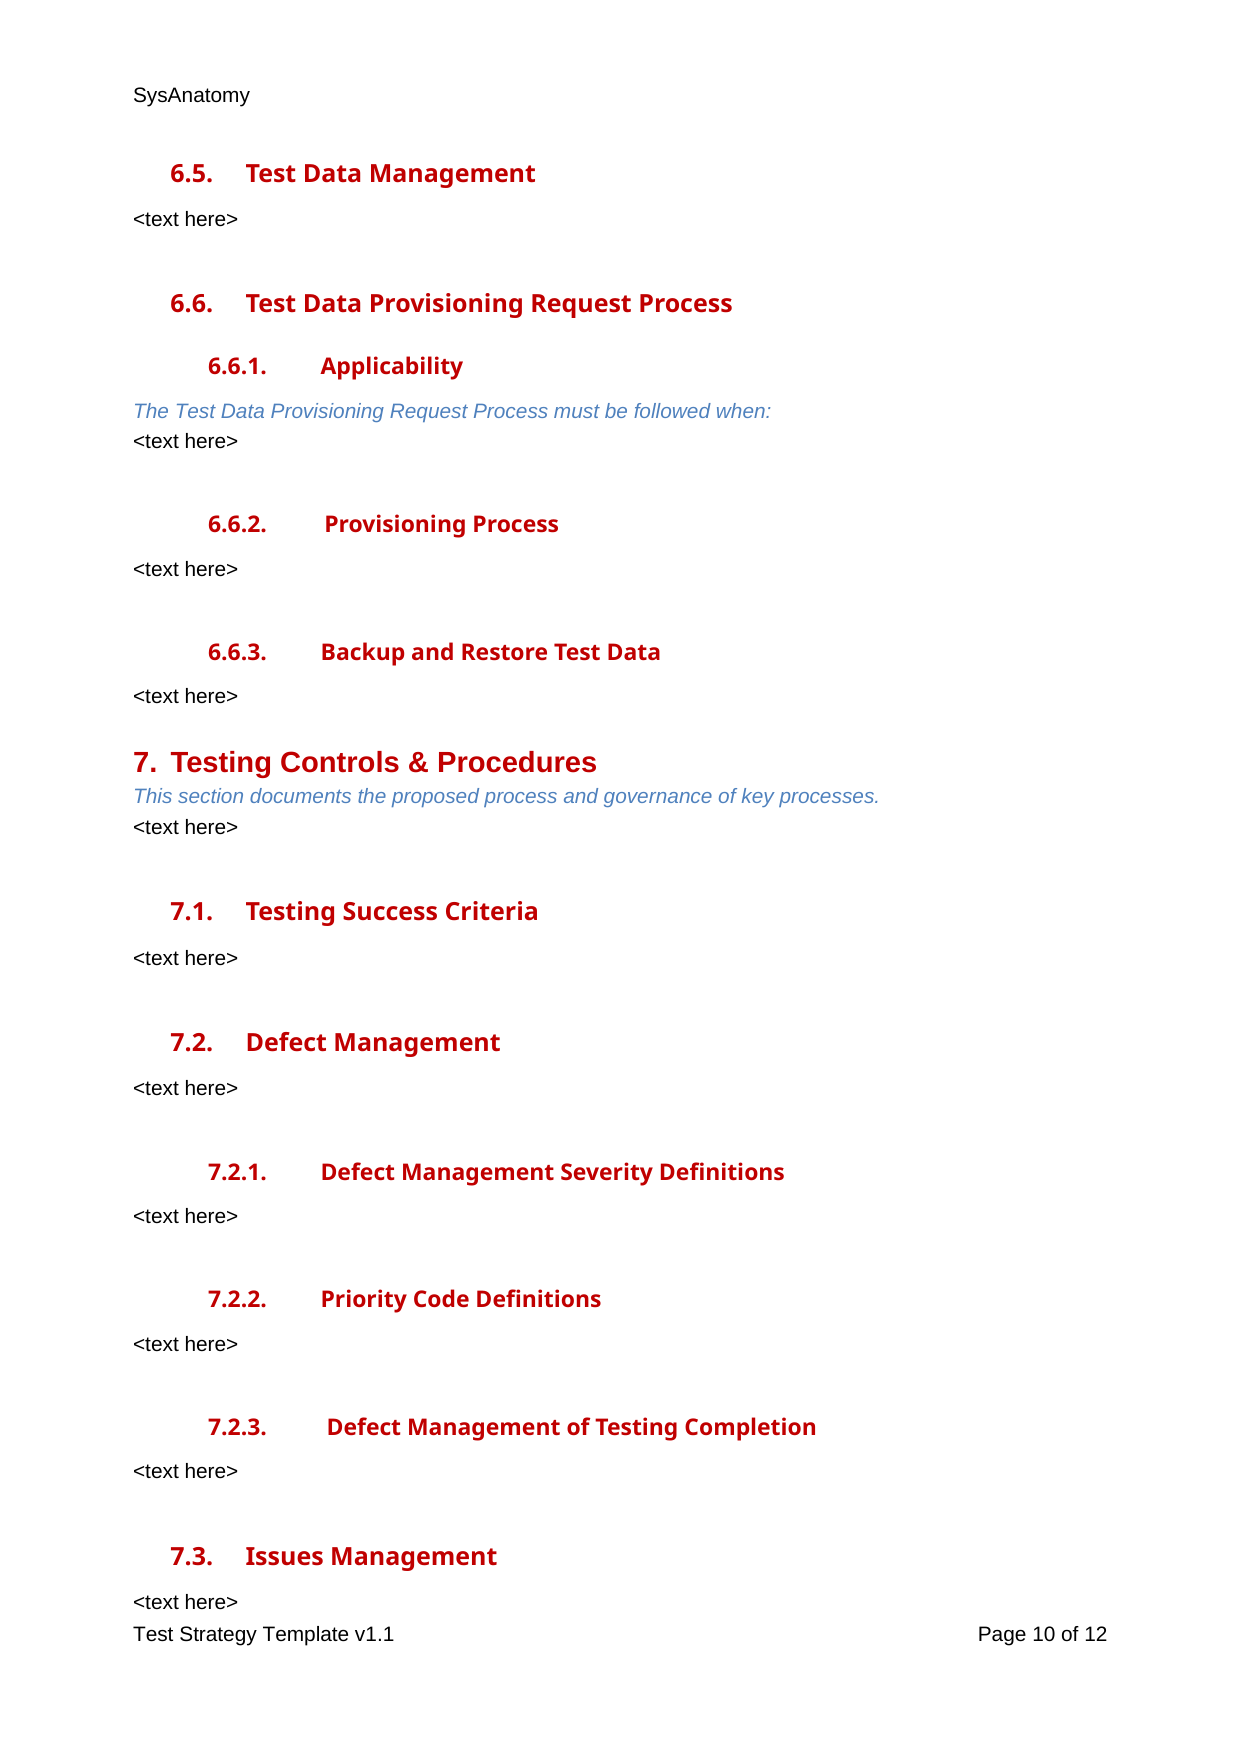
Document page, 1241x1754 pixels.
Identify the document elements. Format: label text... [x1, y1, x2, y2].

subtitle Provisioning Process [208, 508, 1107, 539]
text <text here> [133, 207, 1107, 231]
text <text here> [133, 1076, 1107, 1100]
subtitle Issues Management [170, 1538, 1107, 1572]
subtitle Test Data Provisioning Request Process [170, 286, 1107, 320]
subtitle Defect Management Severity Definitions [208, 1155, 1107, 1187]
subtitle Backup and Restore Test Data [208, 636, 1107, 667]
subtitle Priority Code Definitions [208, 1283, 1107, 1314]
text <text here> [133, 1459, 1107, 1483]
text <text here> [133, 684, 1107, 708]
text <text here> [133, 945, 1107, 969]
subtitle Applicability [208, 350, 1107, 382]
subtitle Testing Success Criteria [170, 894, 1107, 928]
subtitle Defect Management of Testing Completion [208, 1411, 1107, 1442]
subtitle Testing Controls & Procedures [133, 744, 1107, 778]
subtitle Test Data Management [170, 155, 1107, 189]
text The Test Data Provisioning Request Process must be followed when: [133, 399, 1107, 423]
text <text here> [133, 1331, 1107, 1355]
text <text here> [133, 1590, 1107, 1614]
text <text here> [133, 557, 1107, 581]
text This section documents the proposed process and governance of key processes. [133, 784, 1107, 808]
text <text here> [133, 1204, 1107, 1228]
text <text here> [133, 429, 1107, 453]
text <text here> [133, 814, 1107, 838]
subtitle Defect Management [170, 1024, 1107, 1059]
